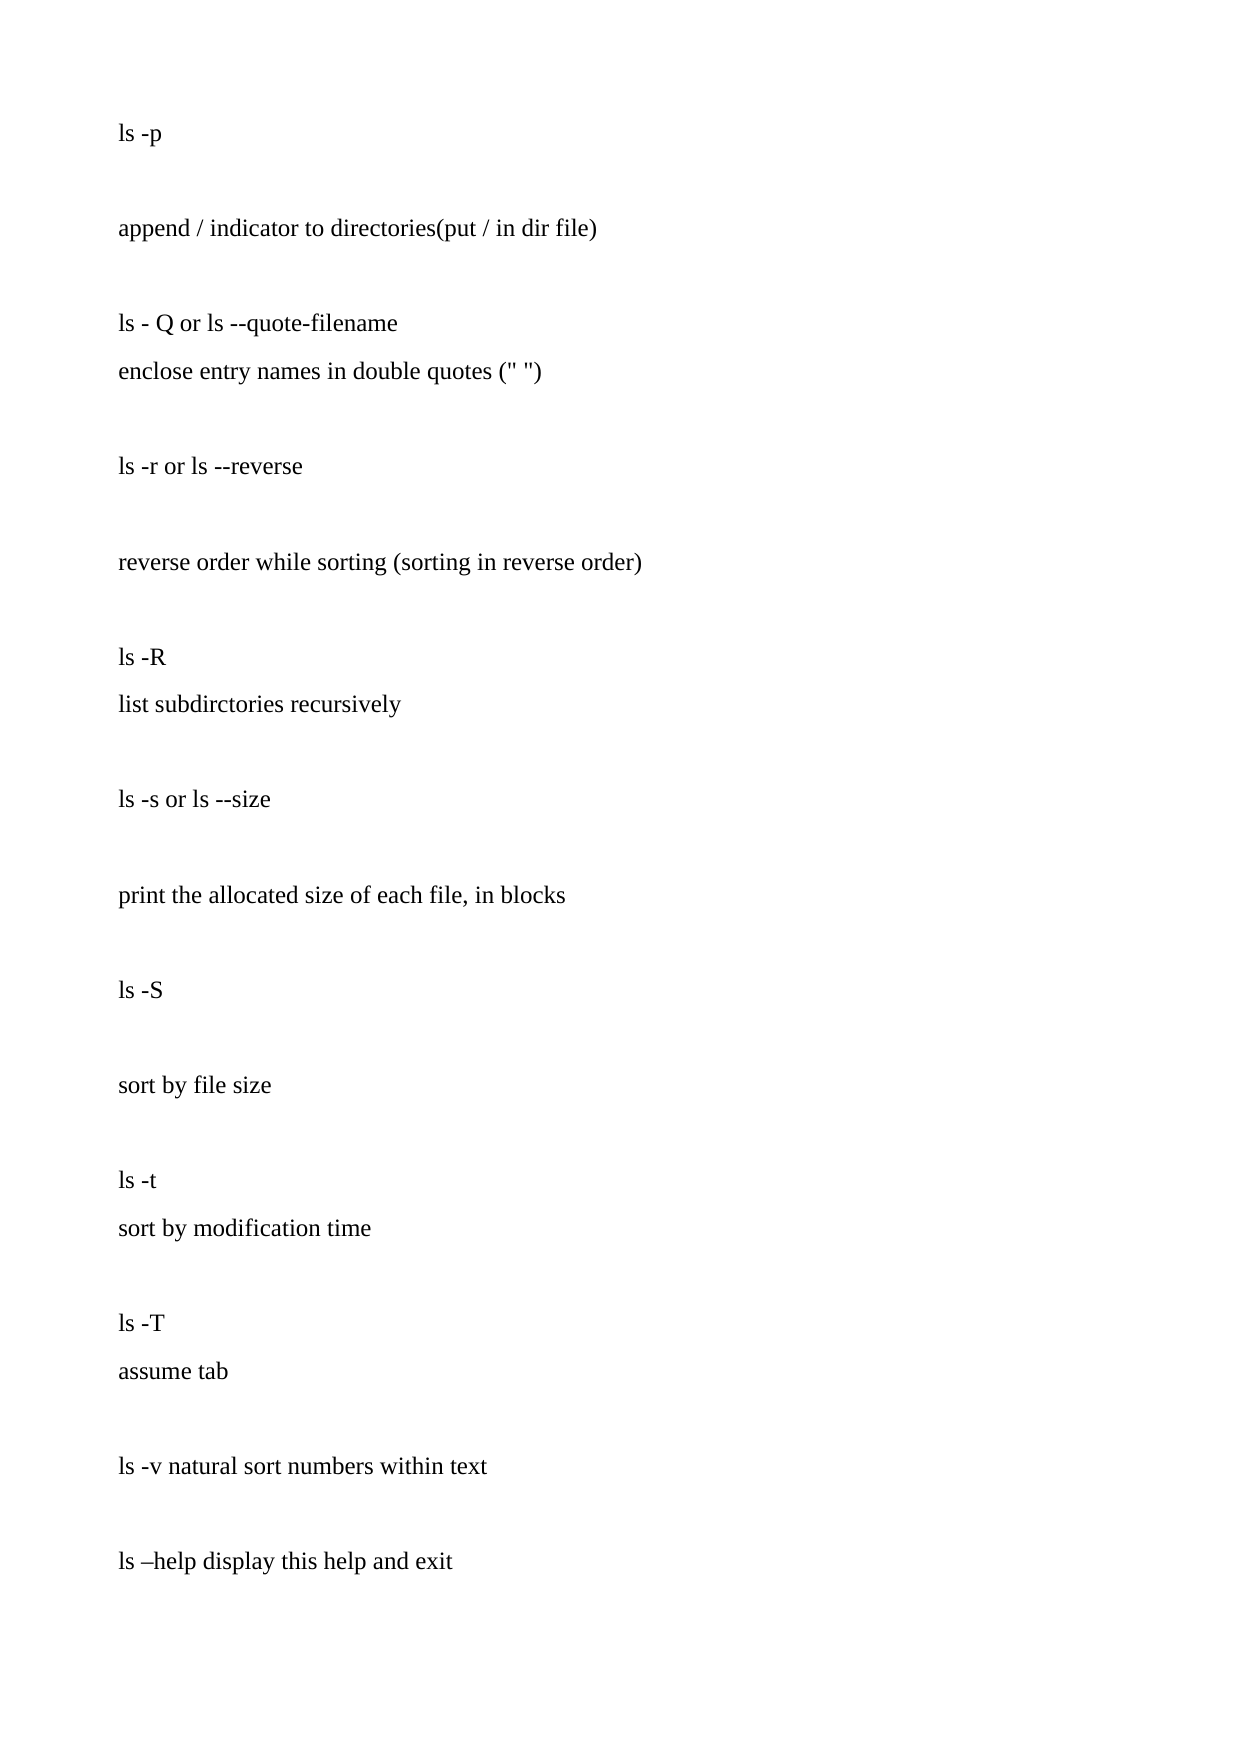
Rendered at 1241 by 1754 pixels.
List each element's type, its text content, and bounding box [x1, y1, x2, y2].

text sort by modification time [118, 1213, 1122, 1242]
text ls -R [118, 642, 1122, 671]
text ls -T [118, 1308, 1122, 1337]
text ls –help display this help and exit [118, 1546, 1122, 1575]
text reverse order while sorting (sorting in reverse order) [118, 547, 1122, 575]
text print the allocated size of each file, in blocks [118, 880, 1122, 908]
text ls -p [118, 118, 1122, 147]
text ls -t [118, 1165, 1122, 1194]
text ls -v natural sort numbers within text [118, 1451, 1122, 1480]
text ls - Q or ls --quote-filename [118, 308, 1122, 337]
text ls -S [118, 975, 1122, 1004]
text ls -r or ls --reverse [118, 451, 1122, 480]
text enclose entry names in double quotes (" ") [118, 356, 1122, 385]
text ls -s or ls --size [118, 784, 1122, 813]
text list subdirctories recursively [118, 689, 1122, 718]
text append / indicator to directories(put / in dir file) [118, 213, 1122, 242]
text sort by file size [118, 1070, 1122, 1099]
text assume tab [118, 1356, 1122, 1384]
